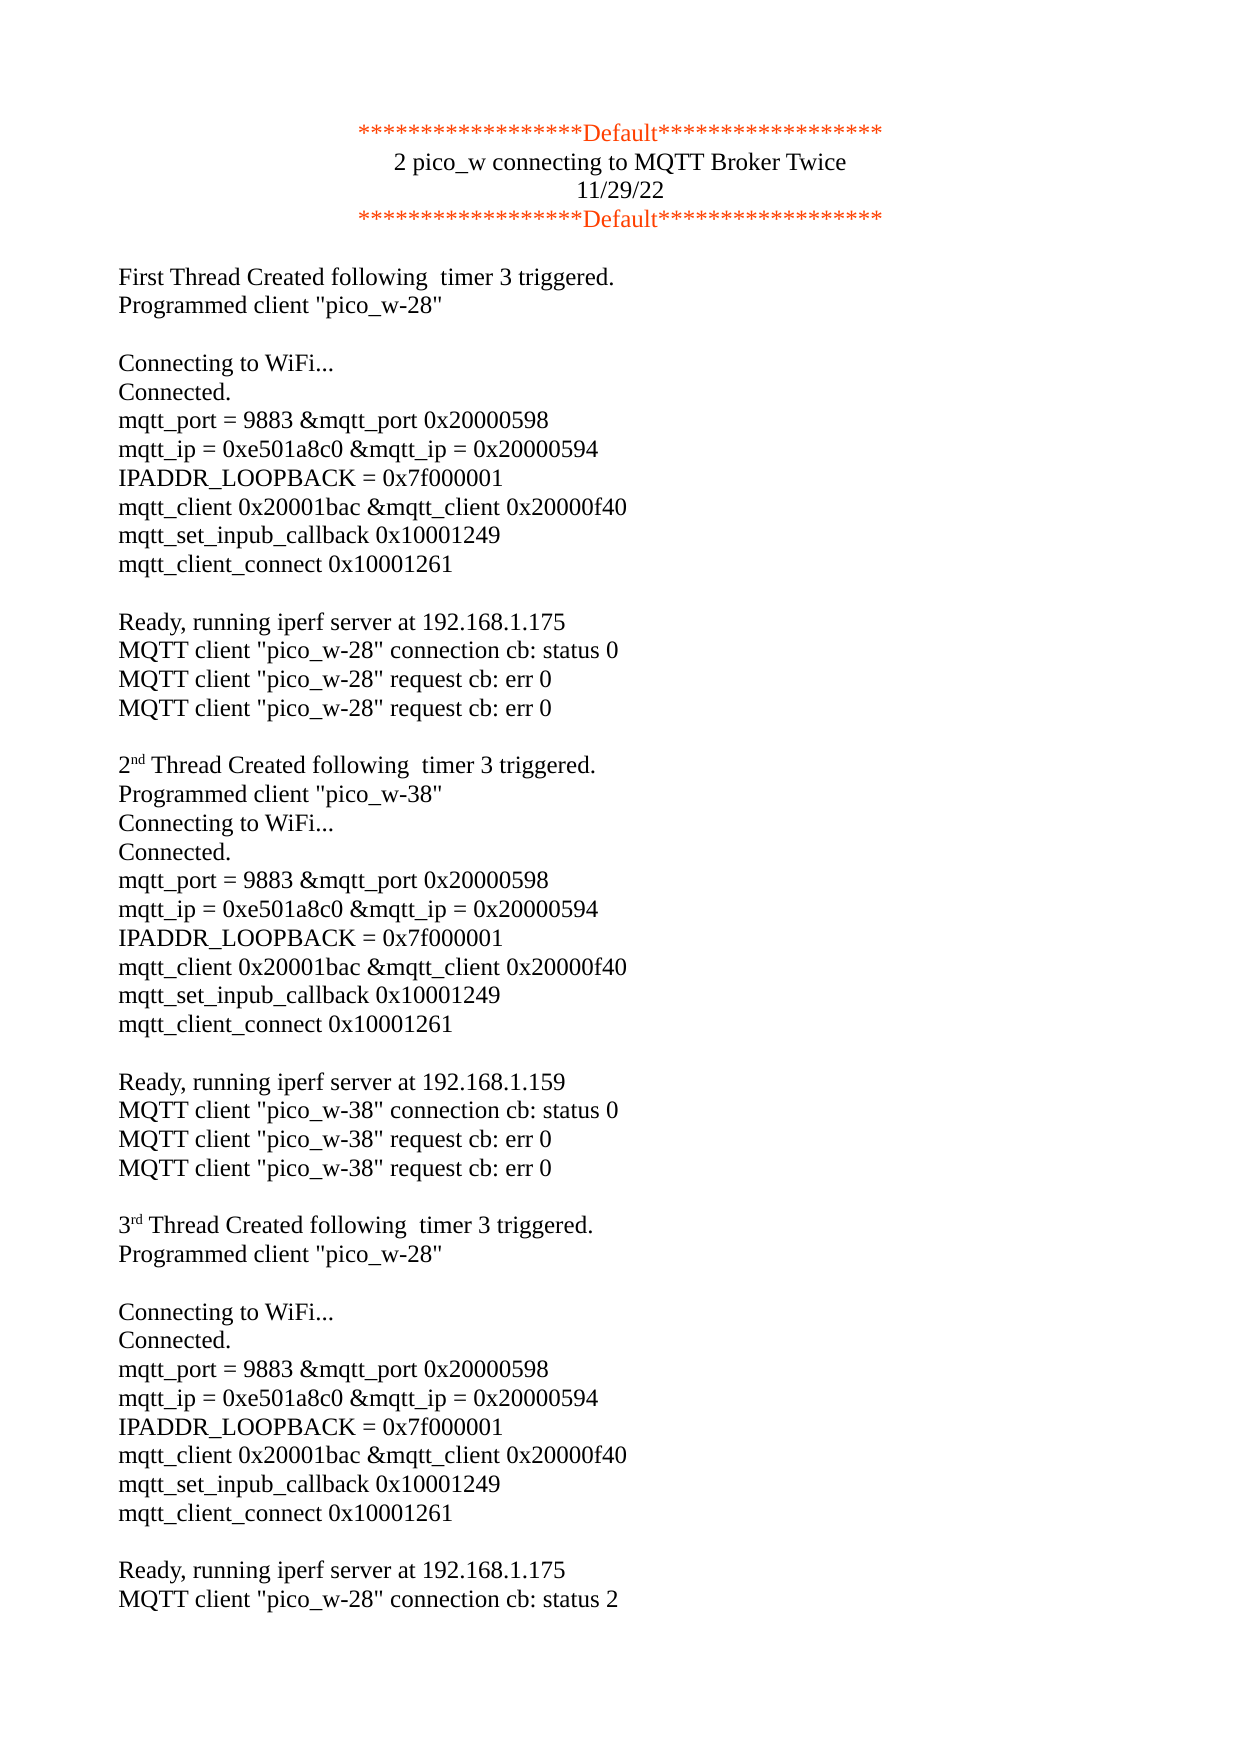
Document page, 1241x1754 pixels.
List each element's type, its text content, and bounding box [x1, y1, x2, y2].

text 3rd Thread Created following timer 3 triggered. [118, 1211, 1122, 1239]
text MQTT client "pico_w-28" request cb: err 0 [118, 664, 1122, 693]
text Connecting to WiFi... [118, 808, 1122, 837]
text Connected. [118, 837, 1122, 866]
text mqtt_client_connect 0x10001261 [118, 549, 1122, 578]
text mqtt_ip = 0xe501a8c0 &mqtt_ip = 0x20000594 [118, 894, 1122, 923]
text mqtt_ip = 0xe501a8c0 &mqtt_ip = 0x20000594 [118, 1383, 1122, 1412]
text Ready, running iperf server at 192.168.1.175 [118, 1556, 1122, 1584]
text mqtt_port = 9883 &mqtt_port 0x20000598 [118, 866, 1122, 894]
text ******************Default****************** [118, 118, 1122, 147]
text mqtt_port = 9883 &mqtt_port 0x20000598 [118, 1354, 1122, 1383]
text 2 pico_w connecting to MQTT Broker Twice [118, 147, 1122, 176]
text Programmed client "pico_w-28" [118, 291, 1122, 319]
text MQTT client "pico_w-28" connection cb: status 0 [118, 636, 1122, 664]
text 2nd Thread Created following timer 3 triggered. [118, 751, 1122, 779]
text Programmed client "pico_w-38" [118, 779, 1122, 808]
text Connecting to WiFi... [118, 1297, 1122, 1326]
text mqtt_client_connect 0x10001261 [118, 1009, 1122, 1038]
text mqtt_client 0x20001bac &mqtt_client 0x20000f40 [118, 1441, 1122, 1469]
text MQTT client "pico_w-38" connection cb: status 0 [118, 1096, 1122, 1124]
text MQTT client "pico_w-38" request cb: err 0 [118, 1124, 1122, 1153]
text mqtt_set_inpub_callback 0x10001249 [118, 981, 1122, 1009]
text Ready, running iperf server at 192.168.1.159 [118, 1067, 1122, 1096]
text mqtt_client 0x20001bac &mqtt_client 0x20000f40 [118, 952, 1122, 981]
text Connected. [118, 377, 1122, 406]
text IPADDR_LOOPBACK = 0x7f000001 [118, 923, 1122, 952]
text 11/29/22 [118, 176, 1122, 204]
text Programmed client "pico_w-28" [118, 1239, 1122, 1268]
text Ready, running iperf server at 192.168.1.175 [118, 607, 1122, 636]
text IPADDR_LOOPBACK = 0x7f000001 [118, 463, 1122, 492]
text mqtt_set_inpub_callback 0x10001249 [118, 521, 1122, 549]
text mqtt_set_inpub_callback 0x10001249 [118, 1469, 1122, 1498]
text mqtt_port = 9883 &mqtt_port 0x20000598 [118, 406, 1122, 434]
text Connected. [118, 1326, 1122, 1354]
text MQTT client "pico_w-28" connection cb: status 2 [118, 1584, 1122, 1613]
text MQTT client "pico_w-28" request cb: err 0 [118, 693, 1122, 722]
text mqtt_client_connect 0x10001261 [118, 1498, 1122, 1527]
text mqtt_client 0x20001bac &mqtt_client 0x20000f40 [118, 492, 1122, 521]
text ******************Default****************** [118, 204, 1122, 233]
text First Thread Created following timer 3 triggered. [118, 262, 1122, 291]
text Connecting to WiFi... [118, 348, 1122, 377]
text IPADDR_LOOPBACK = 0x7f000001 [118, 1412, 1122, 1441]
text MQTT client "pico_w-38" request cb: err 0 [118, 1153, 1122, 1182]
text mqtt_ip = 0xe501a8c0 &mqtt_ip = 0x20000594 [118, 434, 1122, 463]
